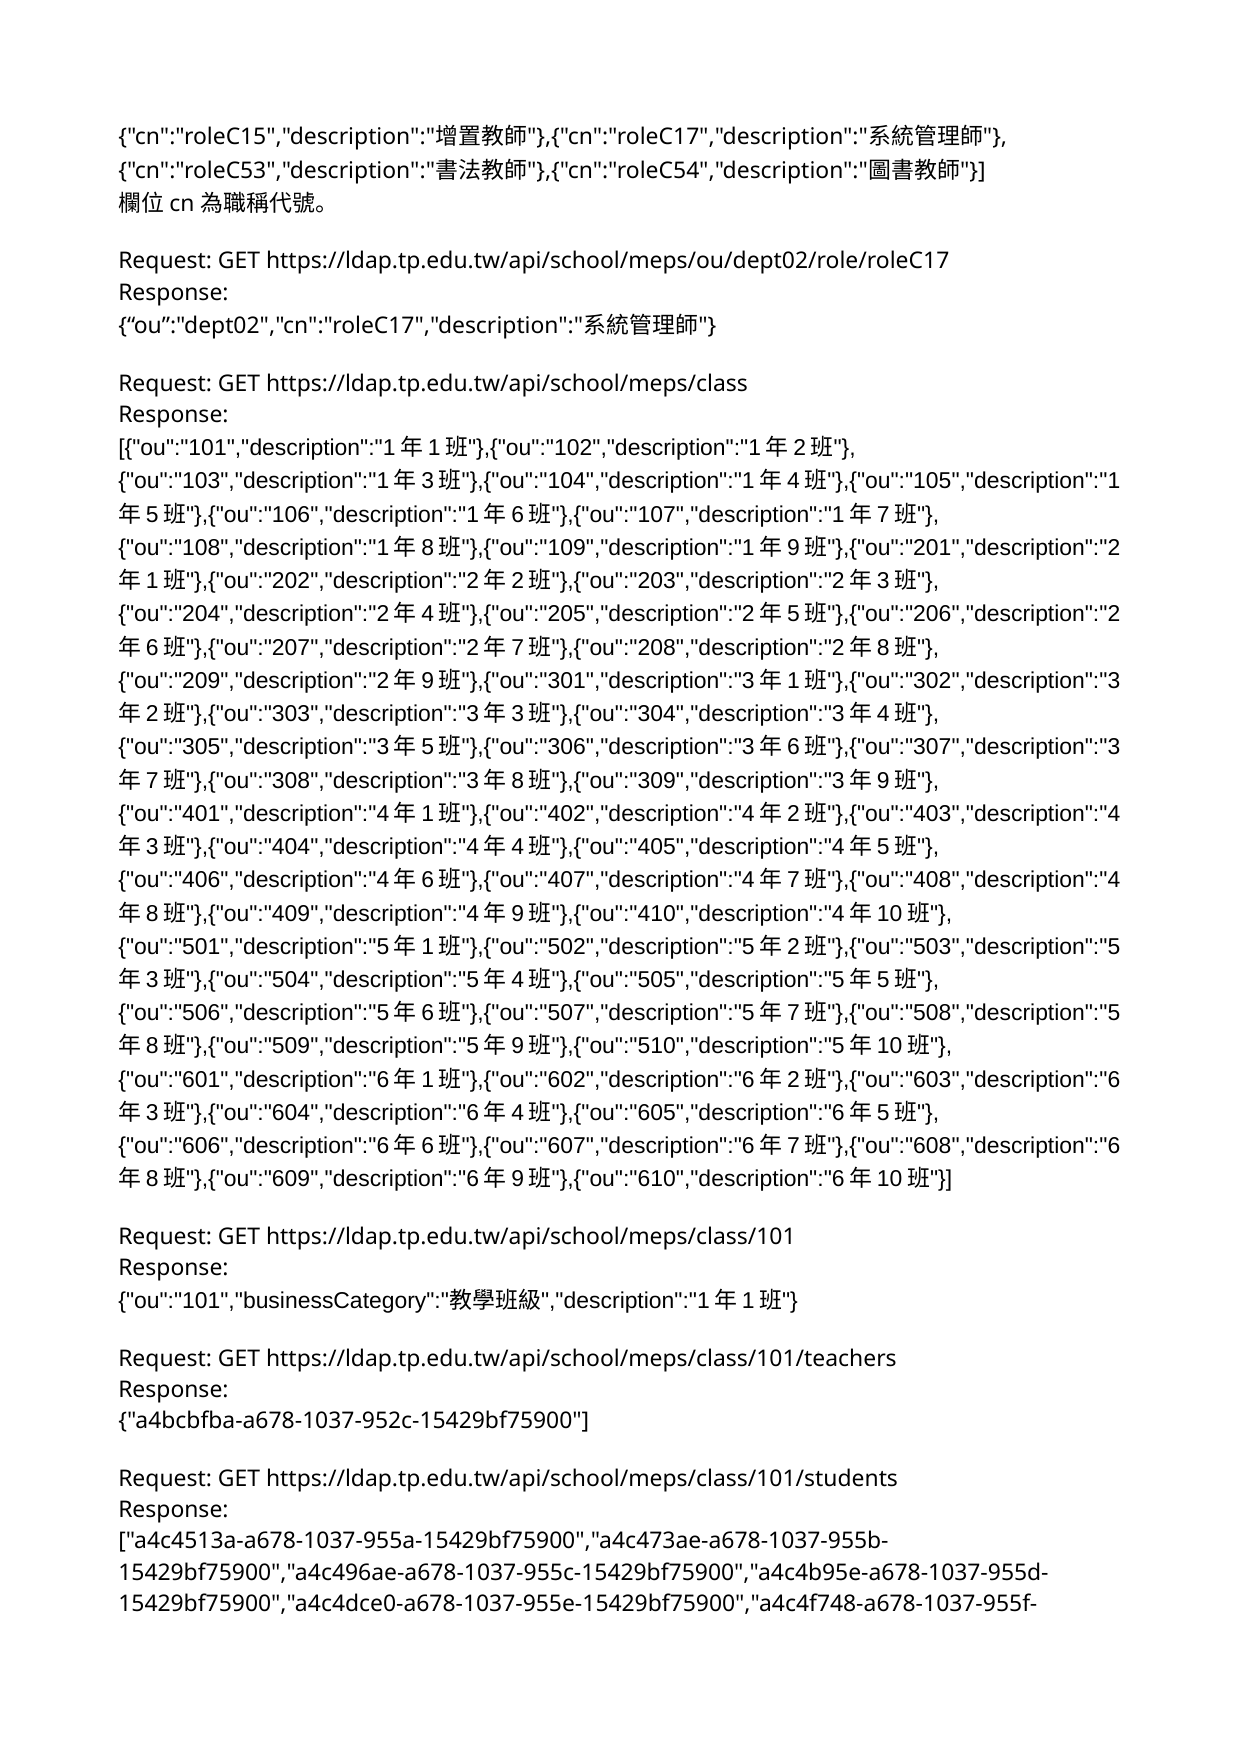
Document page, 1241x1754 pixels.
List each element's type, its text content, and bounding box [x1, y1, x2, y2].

text Request: GET https://ldap.tp.edu.tw/api/school/meps/class/101/teachers [118, 1342, 1122, 1373]
text ["a4c4513a-a678-1037-955a-15429bf75900","a4c473ae-a678-1037-955b-15429bf75900","a4c496ae-a678-1037-955c-15429bf75900","a4c4b95e-a678-1037-955d-15429bf75900","a4c4dce0-a678-1037-955e-15429bf75900","a4c4f748-a678-1037-955f- [118, 1524, 1122, 1618]
text {"a4bcbfba-a678-1037-952c-15429bf75900"] [118, 1404, 1122, 1436]
text [{"ou":"101","description":"1年1班"},{"ou":"102","description":"1年2班"},{"ou":"103","description":"1年3班"},{"ou":"104","description":"1年4班"},{"ou":"105","description":"1年5班"},{"ou":"106","description":"1年6班"},{"ou":"107","description":"1年7班"},{"ou":"108","description":"1年8班"},{"ou":"109","description":"1年9班"},{"ou":"201","description":"2年1班"},{"ou":"202","description":"2年2班"},{"ou":"203","description":"2年3班"},{"ou":"204","description":"2年4班"},{"ou":"205","description":"2年5班"},{"ou":"206","description":"2年6班"},{"ou":"207","description":"2年7班"},{"ou":"208","description":"2年8班"},{"ou":"209","description":"2年9班"},{"ou":"301","description":"3年1班"},{"ou":"302","description":"3年2班"},{"ou":"303","description":"3年3班"},{"ou":"304","description":"3年4班"},{"ou":"305","description":"3年5班"},{"ou":"306","description":"3年6班"},{"ou":"307","description":"3年7班"},{"ou":"308","description":"3年8班"},{"ou":"309","description":"3年9班"},{"ou":"401","description":"4年1班"},{"ou":"402","description":"4年2班"},{"ou":"403","description":"4年3班"},{"ou":"404","description":"4年4班"},{"ou":"405","description":"4年5班"},{"ou":"406","description":"4年6班"},{"ou":"407","description":"4年7班"},{"ou":"408","description":"4年8班"},{"ou":"409","description":"4年9班"},{"ou":"410","description":"4年10班"},{"ou":"501","description":"5年1班"},{"ou":"502","description":"5年2班"},{"ou":"503","description":"5年3班"},{"ou":"504","description":"5年4班"},{"ou":"505","description":"5年5班"},{"ou":"506","description":"5年6班"},{"ou":"507","description":"5年7班"},{"ou":"508","description":"5年8班"},{"ou":"509","description":"5年9班"},{"ou":"510","description":"5年10班"},{"ou":"601","description":"6年1班"},{"ou":"602","description":"6年2班"},{"ou":"603","description":"6年3班"},{"ou":"604","description":"6年4班"},{"ou":"605","description":"6年5班"},{"ou":"606","description":"6年6班"},{"ou":"607","description":"6年7班"},{"ou":"608","description":"6年8班"},{"ou":"609","description":"6年9班"},{"ou":"610","description":"6年10班"}] [118, 429, 1122, 1193]
text 欄位 cn 為職稱代號。 [118, 185, 1122, 218]
text Request: GET https://ldap.tp.edu.tw/api/school/meps/class [118, 367, 1122, 398]
text Response: [118, 1251, 1122, 1282]
text Response: [118, 1373, 1122, 1404]
text Request: GET https://ldap.tp.edu.tw/api/school/meps/ou/dept02/role/roleC17 [118, 244, 1122, 276]
text Request: GET https://ldap.tp.edu.tw/api/school/meps/class/101/students [118, 1462, 1122, 1493]
text Response: [118, 1493, 1122, 1524]
text {“ou”:"dept02","cn":"roleC17","description":"系統管理師"} [118, 307, 1122, 340]
text Request: GET https://ldap.tp.edu.tw/api/school/meps/class/101 [118, 1220, 1122, 1251]
text Response: [118, 398, 1122, 429]
text {"cn":"roleC15","description":"增置教師"},{"cn":"roleC17","description":"系統管理師"},{"cn":"roleC53","description":"書法教師"},{"cn":"roleC54","description":"圖書教師"}] [118, 118, 1122, 185]
text Response: [118, 276, 1122, 307]
text {"ou":"101","businessCategory":"教學班級","description":"1年1班"} [118, 1282, 1122, 1316]
